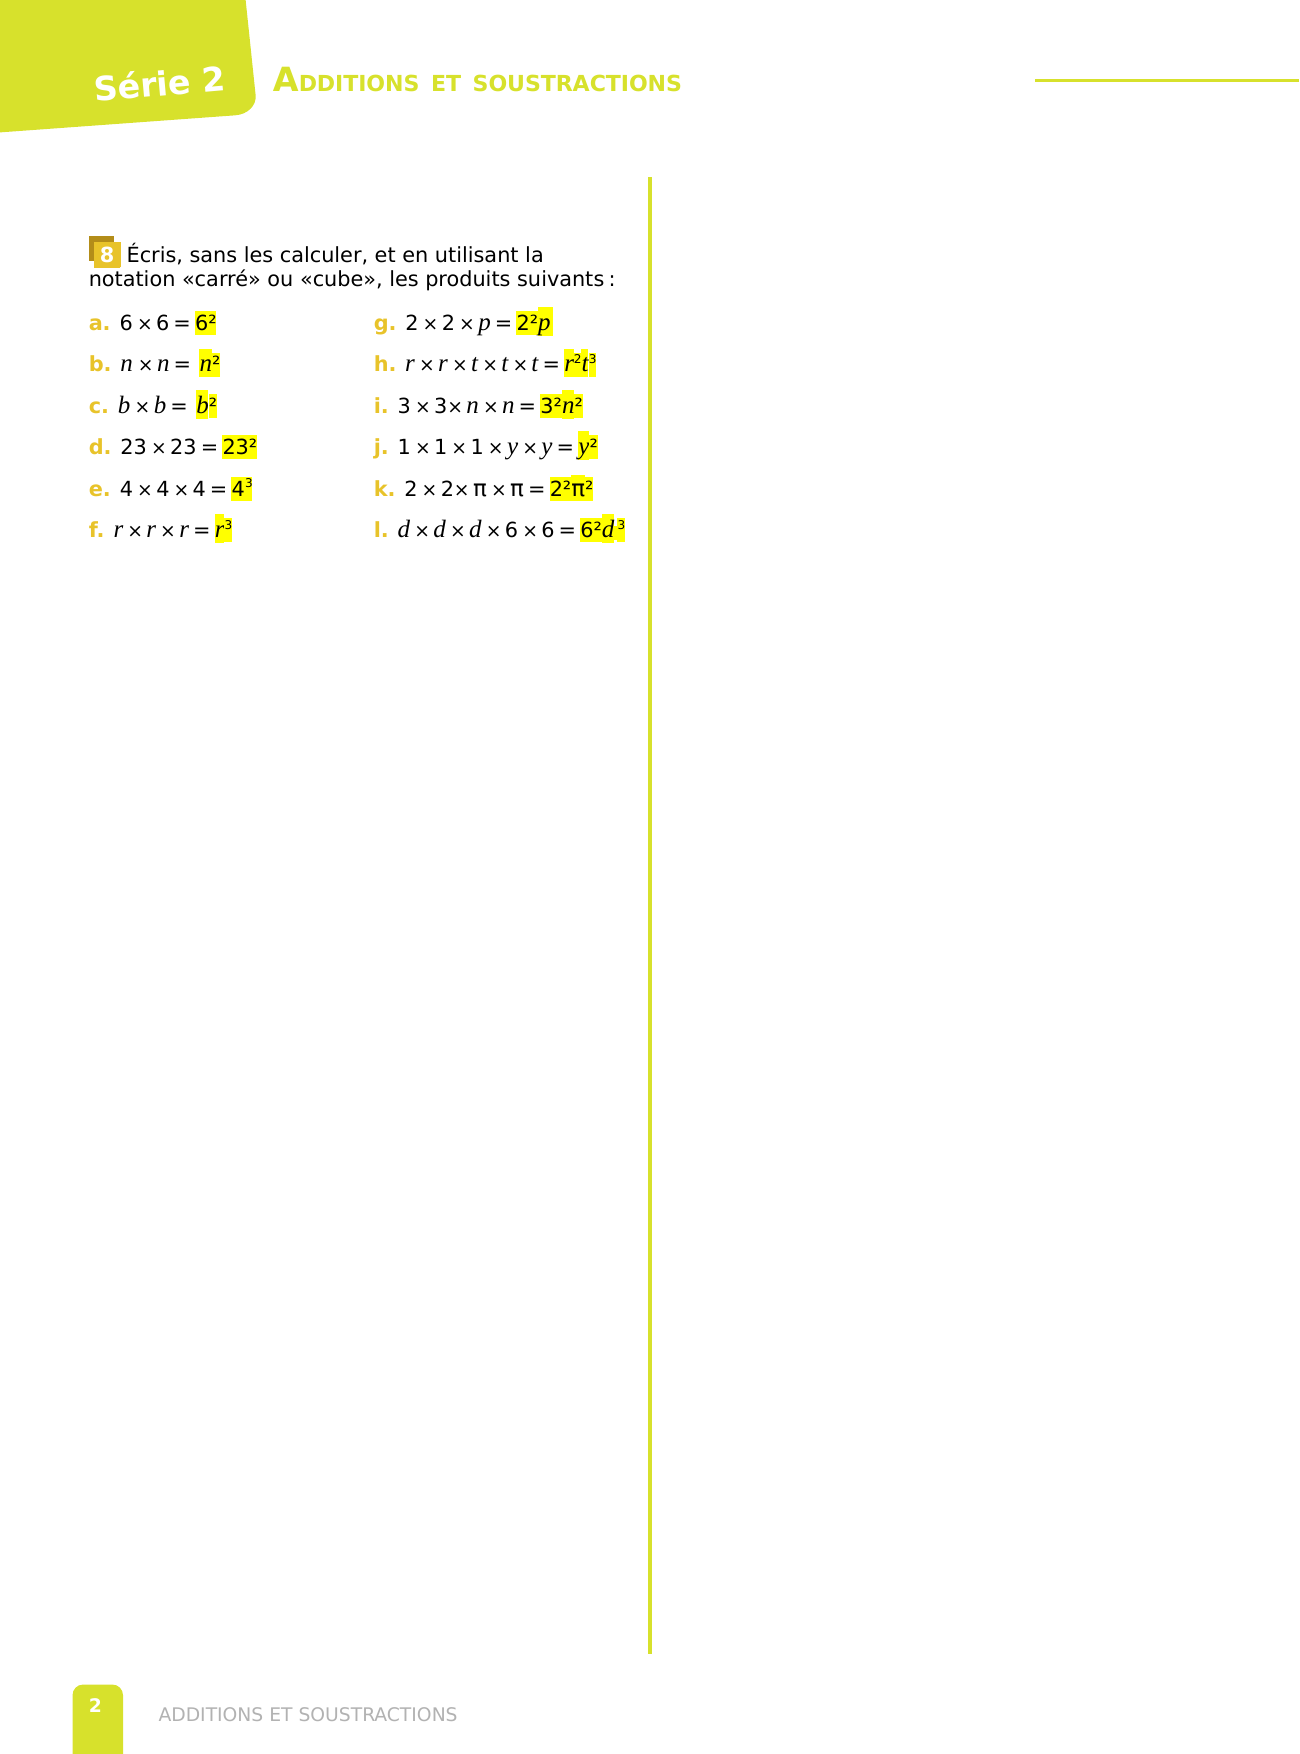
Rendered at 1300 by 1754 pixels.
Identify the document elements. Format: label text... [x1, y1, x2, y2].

list b × b = b² [88, 380, 344, 422]
list 2 × 2× π × π = 2²π² [373, 463, 629, 504]
list 6 × 6 = 6² [88, 297, 344, 339]
list 2 × 2 × p = 2²p [373, 297, 629, 339]
list 23 × 23 = 23² [88, 422, 344, 463]
list n × n = n² [88, 339, 344, 380]
list 1 × 1 × 1 × y × y = y² [373, 422, 629, 463]
list 3 × 3× n × n = 3²n² [373, 380, 629, 422]
list r × r × t × t × t = r2t3 [373, 339, 629, 380]
subtitle Écris, sans les calculer, et en utilisant la notation «carré» ou «cube», les produits suivants : [88, 236, 629, 292]
list 4 × 4 × 4 = 43 [88, 463, 344, 504]
list d × d × d × 6 × 6 = 6²d 3 [373, 504, 629, 546]
list r × r × r = r3 [88, 504, 344, 546]
